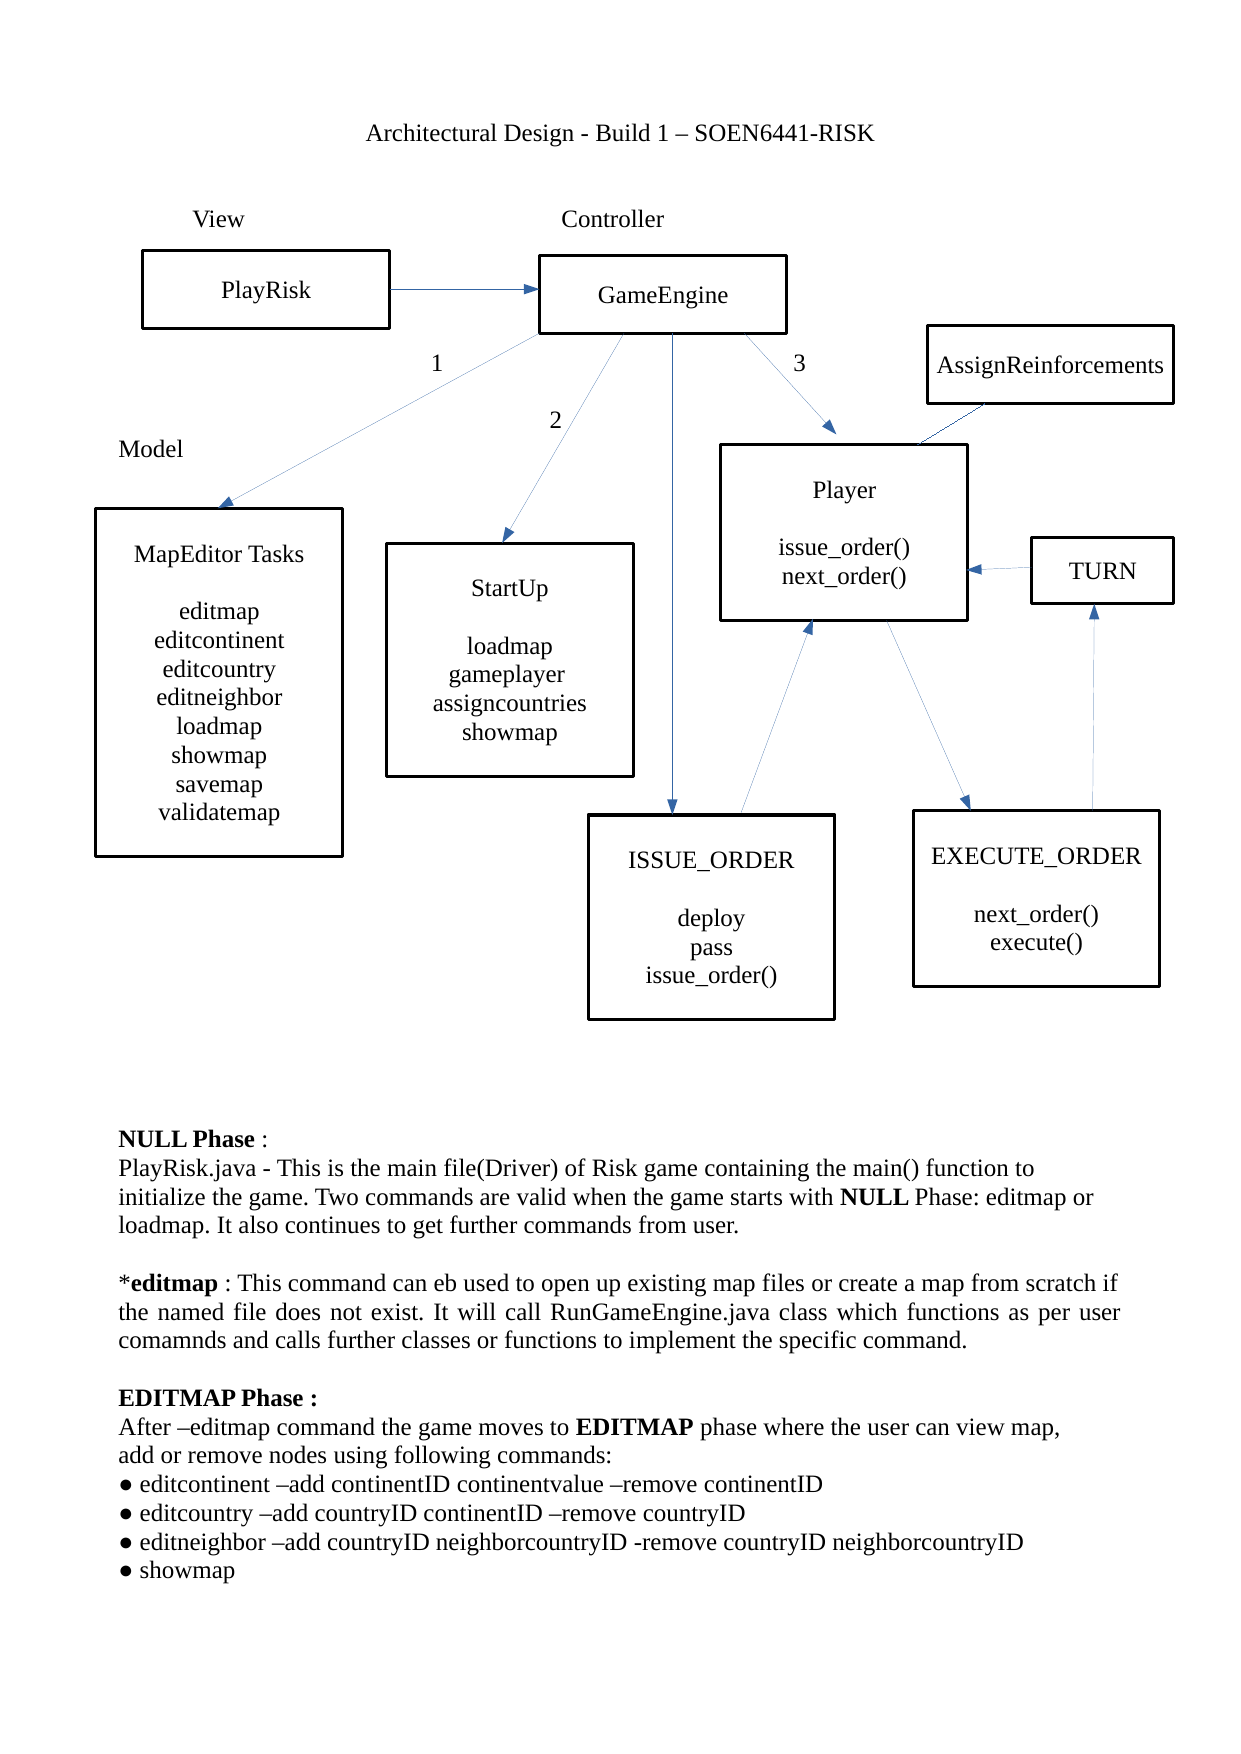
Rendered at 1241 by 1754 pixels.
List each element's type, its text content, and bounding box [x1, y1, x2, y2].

text 1 3 [673, 348, 783, 377]
text [550, 434, 672, 463]
text [304, 434, 564, 463]
text 2 [357, 406, 580, 434]
text Architectural Design - Build 1 – SOEN6441-RISK [118, 118, 1122, 147]
text *editmap : This command can eb used to open up existing map files or create a map from scratch if [118, 1268, 1122, 1297]
text [812, 406, 1122, 434]
text View Controller [118, 204, 1122, 233]
text initialize the game. Two commands are valid when the game starts with NULL Phase: editmap or [118, 1182, 1122, 1211]
text [567, 406, 672, 434]
text [673, 406, 833, 434]
text ● showmap [118, 1556, 1122, 1584]
text 1 3 [759, 348, 926, 377]
text Model [118, 434, 352, 463]
text 1 3 [462, 348, 614, 377]
text EDITMAP Phase : [118, 1383, 1122, 1412]
text PlayRisk.java - This is the main file(Driver) of Risk game containing the main() function to [118, 1153, 1122, 1182]
text 1 3 [600, 348, 672, 377]
text After –editmap command the game moves to EDITMAP phase where the user can view map, [118, 1412, 1122, 1441]
text NULL Phase : [118, 1124, 1122, 1153]
text [118, 406, 403, 434]
text add or remove nodes using following commands: [118, 1441, 1122, 1469]
text [673, 434, 1122, 463]
text 1 3 [118, 348, 510, 377]
text 1 3 [929, 348, 1122, 377]
text ● editcontinent –add continentID continentvalue –remove continentID [118, 1469, 1122, 1498]
text ● editcountry –add countryID continentID –remove countryID [118, 1498, 1122, 1527]
text the named file does not exist. It will call RunGameEngine.java class which functions as per user comamnds and calls further classes or functions to implement the specific command. [118, 1297, 1122, 1354]
text ● editneighbor –add countryID neighborcountryID -remove countryID neighborcountryID [118, 1527, 1122, 1556]
text loadmap. It also continues to get further commands from user. [118, 1211, 1122, 1239]
